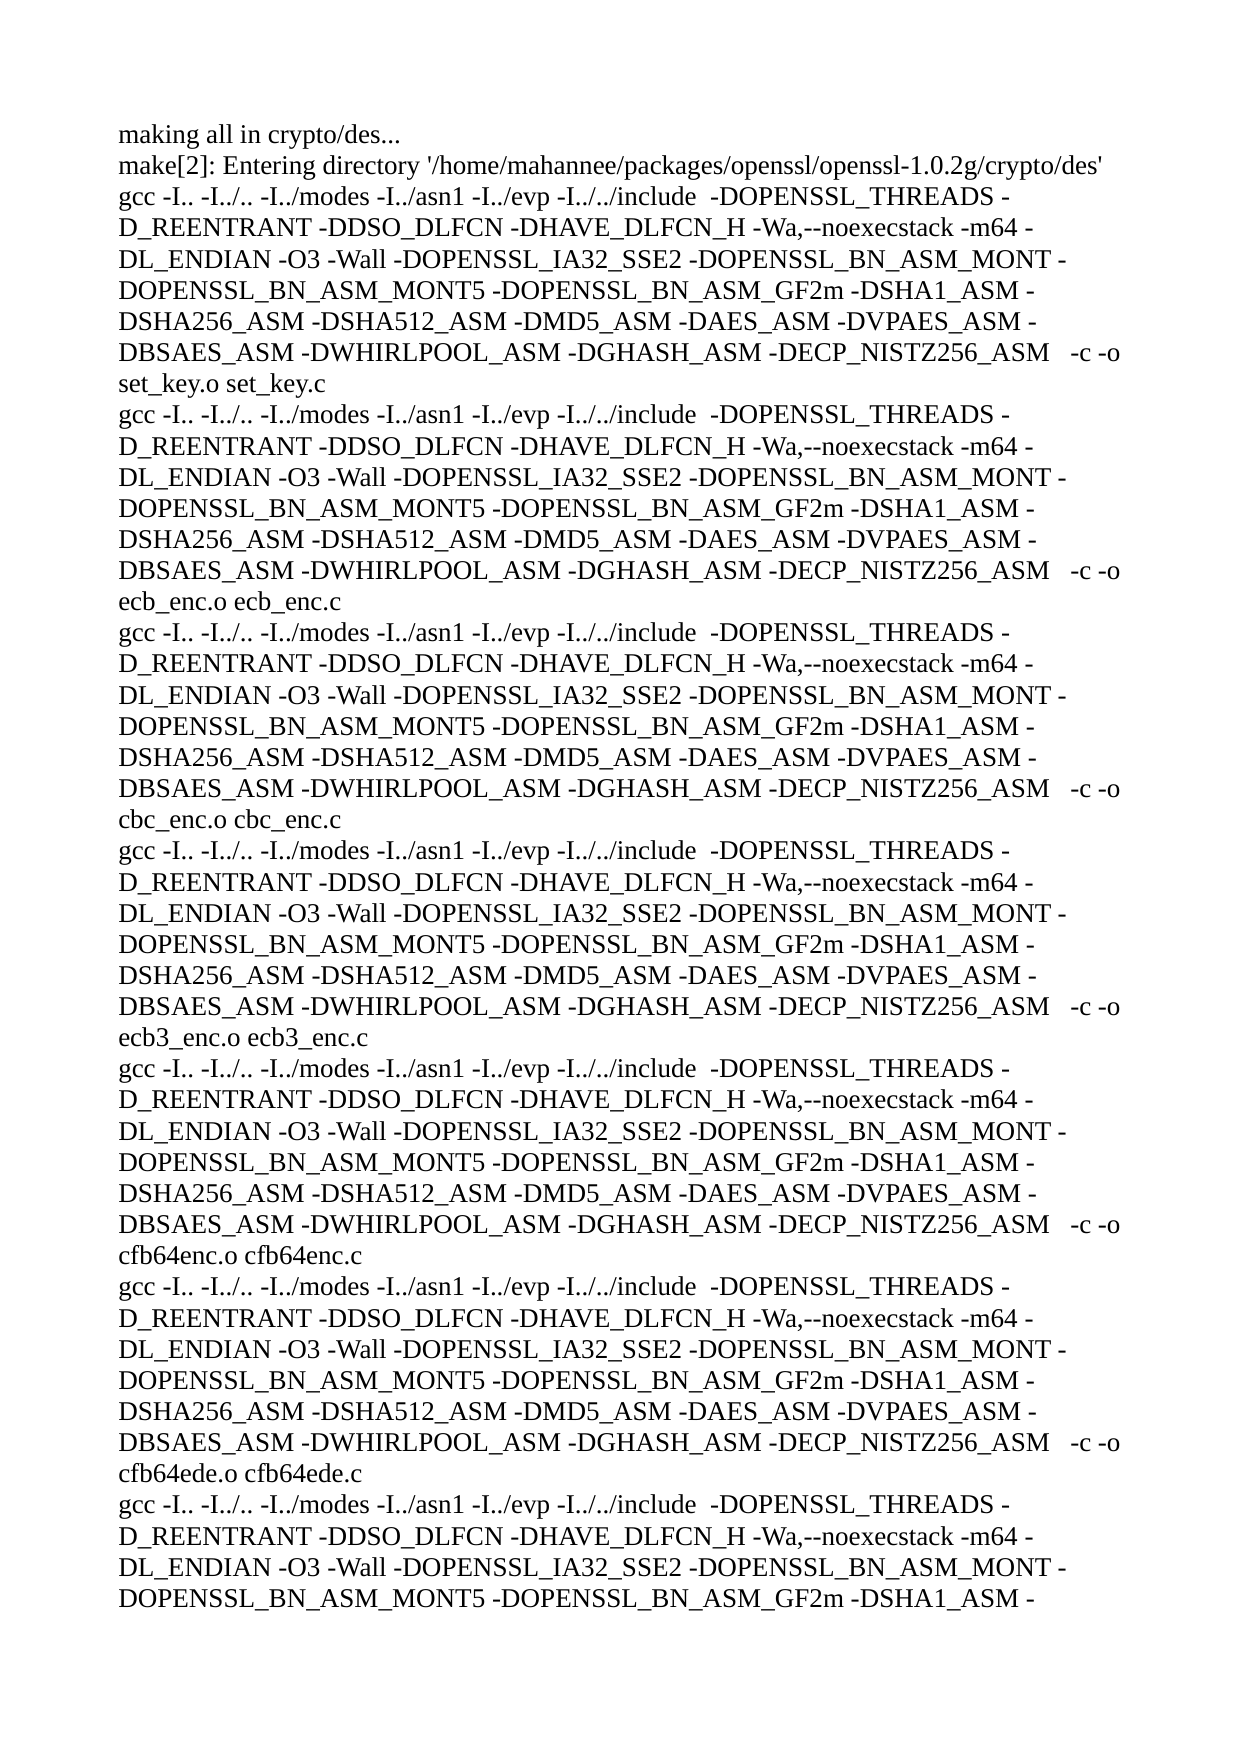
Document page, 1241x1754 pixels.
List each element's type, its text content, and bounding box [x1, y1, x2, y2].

text gcc -I.. -I../.. -I../modes -I../asn1 -I../evp -I../../include -DOPENSSL_THREADS -D_REENTRANT -DDSO_DLFCN -DHAVE_DLFCN_H -Wa,--noexecstack -m64 -DL_ENDIAN -O3 -Wall -DOPENSSL_IA32_SSE2 -DOPENSSL_BN_ASM_MONT -DOPENSSL_BN_ASM_MONT5 -DOPENSSL_BN_ASM_GF2m -DSHA1_ASM -DSHA256_ASM -DSHA512_ASM -DMD5_ASM -DAES_ASM -DVPAES_ASM -DBSAES_ASM -DWHIRLPOOL_ASM -DGHASH_ASM -DECP_NISTZ256_ASM -c -o ecb3_enc.o ecb3_enc.c [118, 834, 1122, 1052]
text gcc -I.. -I../.. -I../modes -I../asn1 -I../evp -I../../include -DOPENSSL_THREADS -D_REENTRANT -DDSO_DLFCN -DHAVE_DLFCN_H -Wa,--noexecstack -m64 -DL_ENDIAN -O3 -Wall -DOPENSSL_IA32_SSE2 -DOPENSSL_BN_ASM_MONT -DOPENSSL_BN_ASM_MONT5 -DOPENSSL_BN_ASM_GF2m -DSHA1_ASM -DSHA256_ASM -DSHA512_ASM -DMD5_ASM -DAES_ASM -DVPAES_ASM -DBSAES_ASM -DWHIRLPOOL_ASM -DGHASH_ASM -DECP_NISTZ256_ASM -c -o set_key.o set_key.c [118, 180, 1122, 398]
text gcc -I.. -I../.. -I../modes -I../asn1 -I../evp -I../../include -DOPENSSL_THREADS -D_REENTRANT -DDSO_DLFCN -DHAVE_DLFCN_H -Wa,--noexecstack -m64 -DL_ENDIAN -O3 -Wall -DOPENSSL_IA32_SSE2 -DOPENSSL_BN_ASM_MONT -DOPENSSL_BN_ASM_MONT5 -DOPENSSL_BN_ASM_GF2m -DSHA1_ASM -DSHA256_ASM -DSHA512_ASM -DMD5_ASM -DAES_ASM -DVPAES_ASM -DBSAES_ASM -DWHIRLPOOL_ASM -DGHASH_ASM -DECP_NISTZ256_ASM -c -o cfb64ede.o cfb64ede.c [118, 1271, 1122, 1488]
text gcc -I.. -I../.. -I../modes -I../asn1 -I../evp -I../../include -DOPENSSL_THREADS -D_REENTRANT -DDSO_DLFCN -DHAVE_DLFCN_H -Wa,--noexecstack -m64 -DL_ENDIAN -O3 -Wall -DOPENSSL_IA32_SSE2 -DOPENSSL_BN_ASM_MONT -DOPENSSL_BN_ASM_MONT5 -DOPENSSL_BN_ASM_GF2m -DSHA1_ASM -DSHA256_ASM -DSHA512_ASM -DMD5_ASM -DAES_ASM -DVPAES_ASM -DBSAES_ASM -DWHIRLPOOL_ASM -DGHASH_ASM -DECP_NISTZ256_ASM -c -o cbc_enc.o cbc_enc.c [118, 616, 1122, 834]
text making all in crypto/des... [118, 118, 1122, 149]
text make[2]: Entering directory '/home/mahannee/packages/openssl/openssl-1.0.2g/crypto/des' [118, 149, 1122, 180]
text gcc -I.. -I../.. -I../modes -I../asn1 -I../evp -I../../include -DOPENSSL_THREADS -D_REENTRANT -DDSO_DLFCN -DHAVE_DLFCN_H -Wa,--noexecstack -m64 -DL_ENDIAN -O3 -Wall -DOPENSSL_IA32_SSE2 -DOPENSSL_BN_ASM_MONT -DOPENSSL_BN_ASM_MONT5 -DOPENSSL_BN_ASM_GF2m -DSHA1_ASM [118, 1488, 1122, 1613]
text gcc -I.. -I../.. -I../modes -I../asn1 -I../evp -I../../include -DOPENSSL_THREADS -D_REENTRANT -DDSO_DLFCN -DHAVE_DLFCN_H -Wa,--noexecstack -m64 -DL_ENDIAN -O3 -Wall -DOPENSSL_IA32_SSE2 -DOPENSSL_BN_ASM_MONT -DOPENSSL_BN_ASM_MONT5 -DOPENSSL_BN_ASM_GF2m -DSHA1_ASM -DSHA256_ASM -DSHA512_ASM -DMD5_ASM -DAES_ASM -DVPAES_ASM -DBSAES_ASM -DWHIRLPOOL_ASM -DGHASH_ASM -DECP_NISTZ256_ASM -c -o ecb_enc.o ecb_enc.c [118, 398, 1122, 616]
text gcc -I.. -I../.. -I../modes -I../asn1 -I../evp -I../../include -DOPENSSL_THREADS -D_REENTRANT -DDSO_DLFCN -DHAVE_DLFCN_H -Wa,--noexecstack -m64 -DL_ENDIAN -O3 -Wall -DOPENSSL_IA32_SSE2 -DOPENSSL_BN_ASM_MONT -DOPENSSL_BN_ASM_MONT5 -DOPENSSL_BN_ASM_GF2m -DSHA1_ASM -DSHA256_ASM -DSHA512_ASM -DMD5_ASM -DAES_ASM -DVPAES_ASM -DBSAES_ASM -DWHIRLPOOL_ASM -DGHASH_ASM -DECP_NISTZ256_ASM -c -o cfb64enc.o cfb64enc.c [118, 1052, 1122, 1271]
